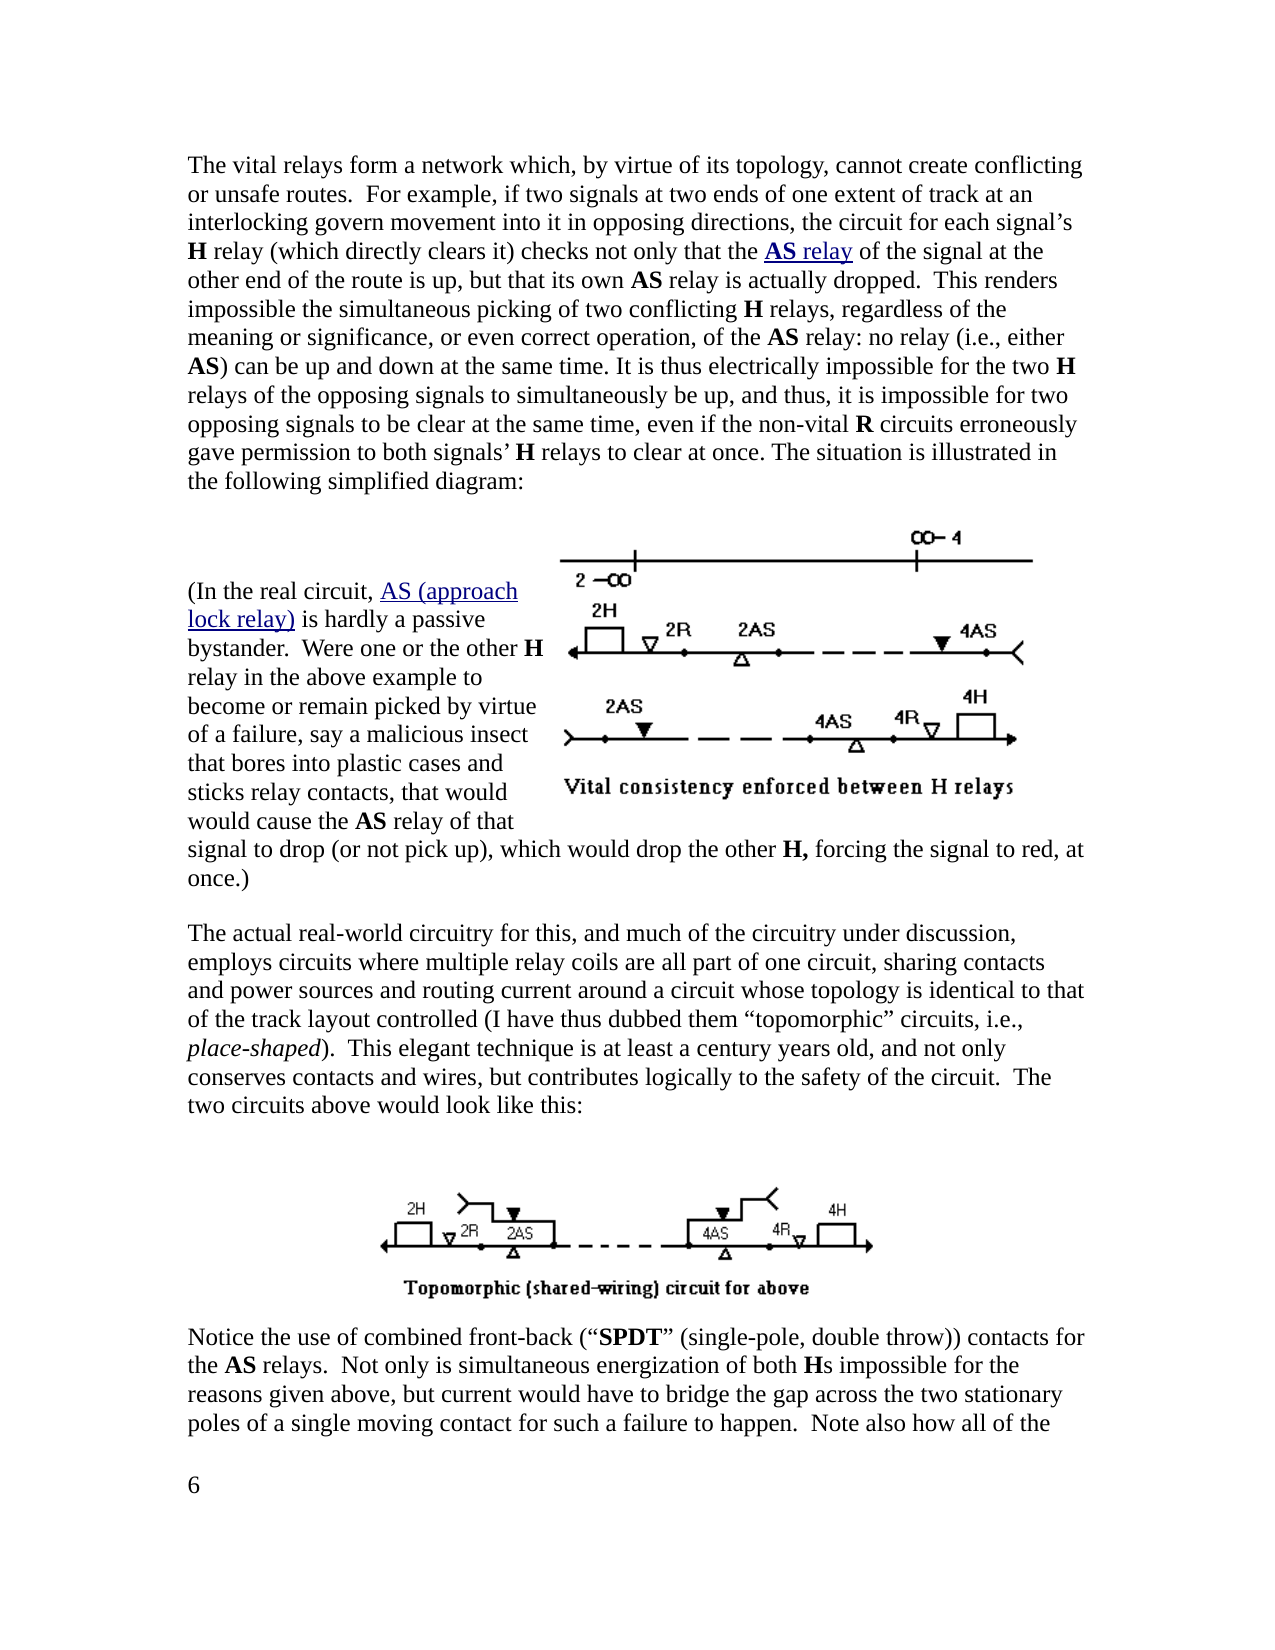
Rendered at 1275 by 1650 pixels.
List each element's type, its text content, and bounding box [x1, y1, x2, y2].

text (In the real circuit, AS (approach lock relay) is hardly a passive bystander. Were one or the other H relay in the above example to become or remain picked by virtue of a failure, say a malicious insect that bores into plastic cases and sticks relay contacts, that would would cause the AS relay of that signal to drop (or not pick up), which would drop the other H, forcing the signal to red, at once.) [187, 576, 1087, 892]
text The vital relays form a network which, by virtue of its topology, cannot create conflicting or unsafe routes. For example, if two signals at two ends of one extent of track at an interlocking govern movement into it in opposing directions, the circuit for each signal’s H relay (which directly clears it) checks not only that the AS relay of the signal at the other end of the route is up, but that its own AS relay is actually dropped. This renders impossible the simultaneous picking of two conflicting H relays, regardless of the meaning or significance, or even correct operation, of the AS relay: no relay (i.e., either AS) can be up and down at the same time. It is thus electrically impossible for the two H relays of the opposing signals to simultaneously be up, and thus, it is impossible for two opposing signals to be clear at the same time, even if the non-vital R circuits erroneously gave permission to both signals’ H relays to clear at once. The situation is illustrated in the following simplified diagram: [187, 150, 1087, 495]
picture [363, 1157, 888, 1322]
text The actual real-world circuitry for this, and much of the circuitry under discussion, employs circuits where multiple relay coils are all part of one circuit, sharing contacts and power sources and routing current around a circuit whose topology is identical to that of the track layout controlled (I have thus dubbed them “topomorphic” circuits, i.e., place-shaped). This elegant technique is at least a century years old, and not only conserves contacts and wires, but contributes logically to the safety of the circuit. The two circuits above would look like this: [187, 918, 1087, 1119]
picture [552, 521, 1044, 816]
text Notice the use of combined front-back (“SPDT” (single-pole, double throw)) contacts for the AS relays. Not only is simultaneous energization of both Hs impossible for the reasons given above, but current would have to bridge the gap across the two stationary poles of a single moving contact for such a failure to happen. Note also how all of the [187, 1145, 1087, 1437]
